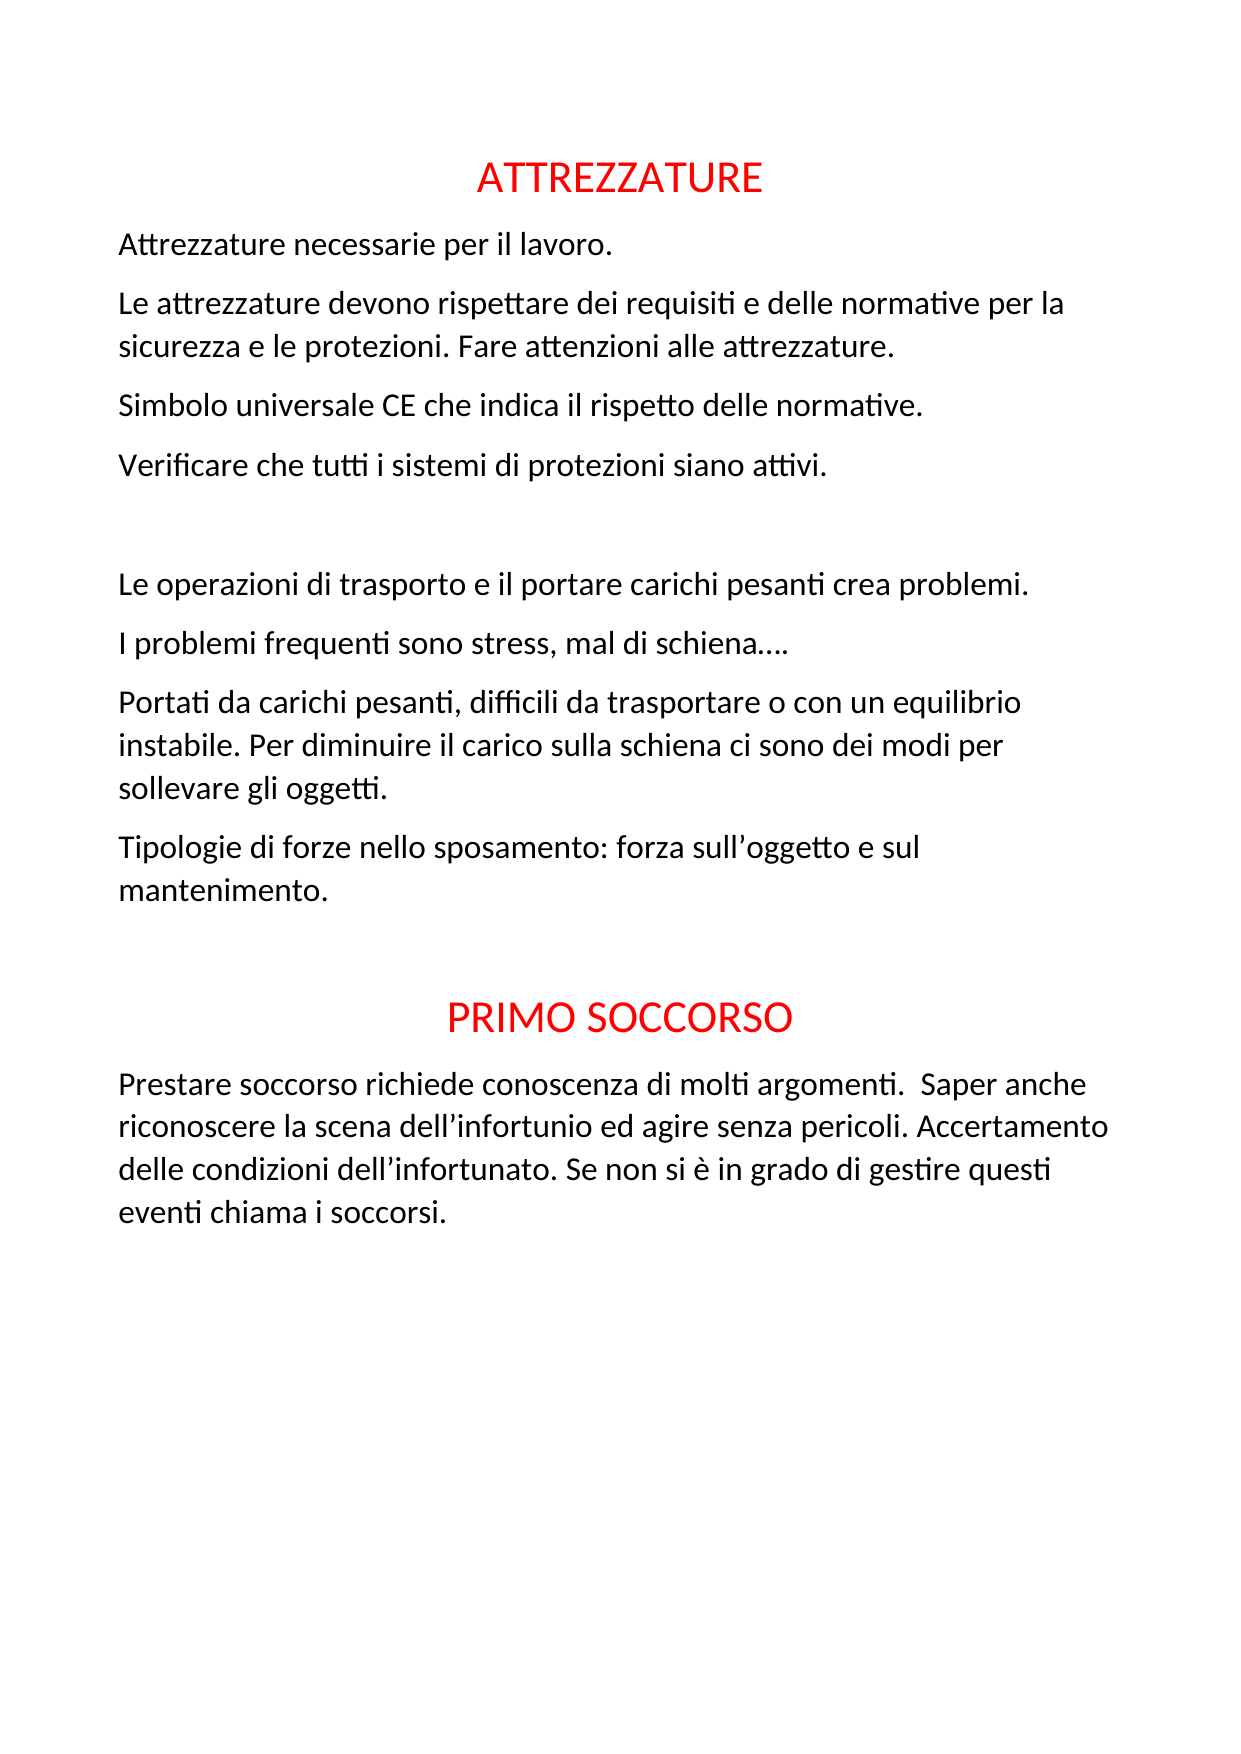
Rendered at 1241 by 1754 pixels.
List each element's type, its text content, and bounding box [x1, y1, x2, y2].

text Portati da carichi pesanti, difficili da trasportare o con un equilibrio instabile. Per diminuire il carico sulla schiena ci sono dei modi per sollevare gli oggetti. [118, 681, 1122, 807]
text Attrezzature necessarie per il lavoro. [118, 223, 1122, 264]
text ATTREZZATURE [118, 148, 1122, 203]
text PRIMO SOCCORSO [118, 987, 1122, 1043]
text Le operazioni di trasporto e il portare carichi pesanti crea problemi. [118, 562, 1122, 603]
text Verificare che tutti i sistemi di protezioni siano attivi. [118, 444, 1122, 484]
text Le attrezzature devono rispettare dei requisiti e delle normative per la sicurezza e le protezioni. Fare attenzioni alle attrezzature. [118, 282, 1122, 366]
text I problemi frequenti sono stress, mal di schiena…. [118, 622, 1122, 663]
text Prestare soccorso richiede conoscenza di molti argomenti. Saper anche riconoscere la scena dell’infortunio ed agire senza pericoli. Accertamento delle condizioni dell’infortunato. Se non si è in grado di gestire questi eventi chiama i soccorsi. [118, 1063, 1122, 1232]
text Simbolo universale CE che indica il rispetto delle normative. [118, 384, 1122, 425]
text Tipologie di forze nello sposamento: forza sull’oggetto e sul mantenimento. [118, 826, 1122, 909]
